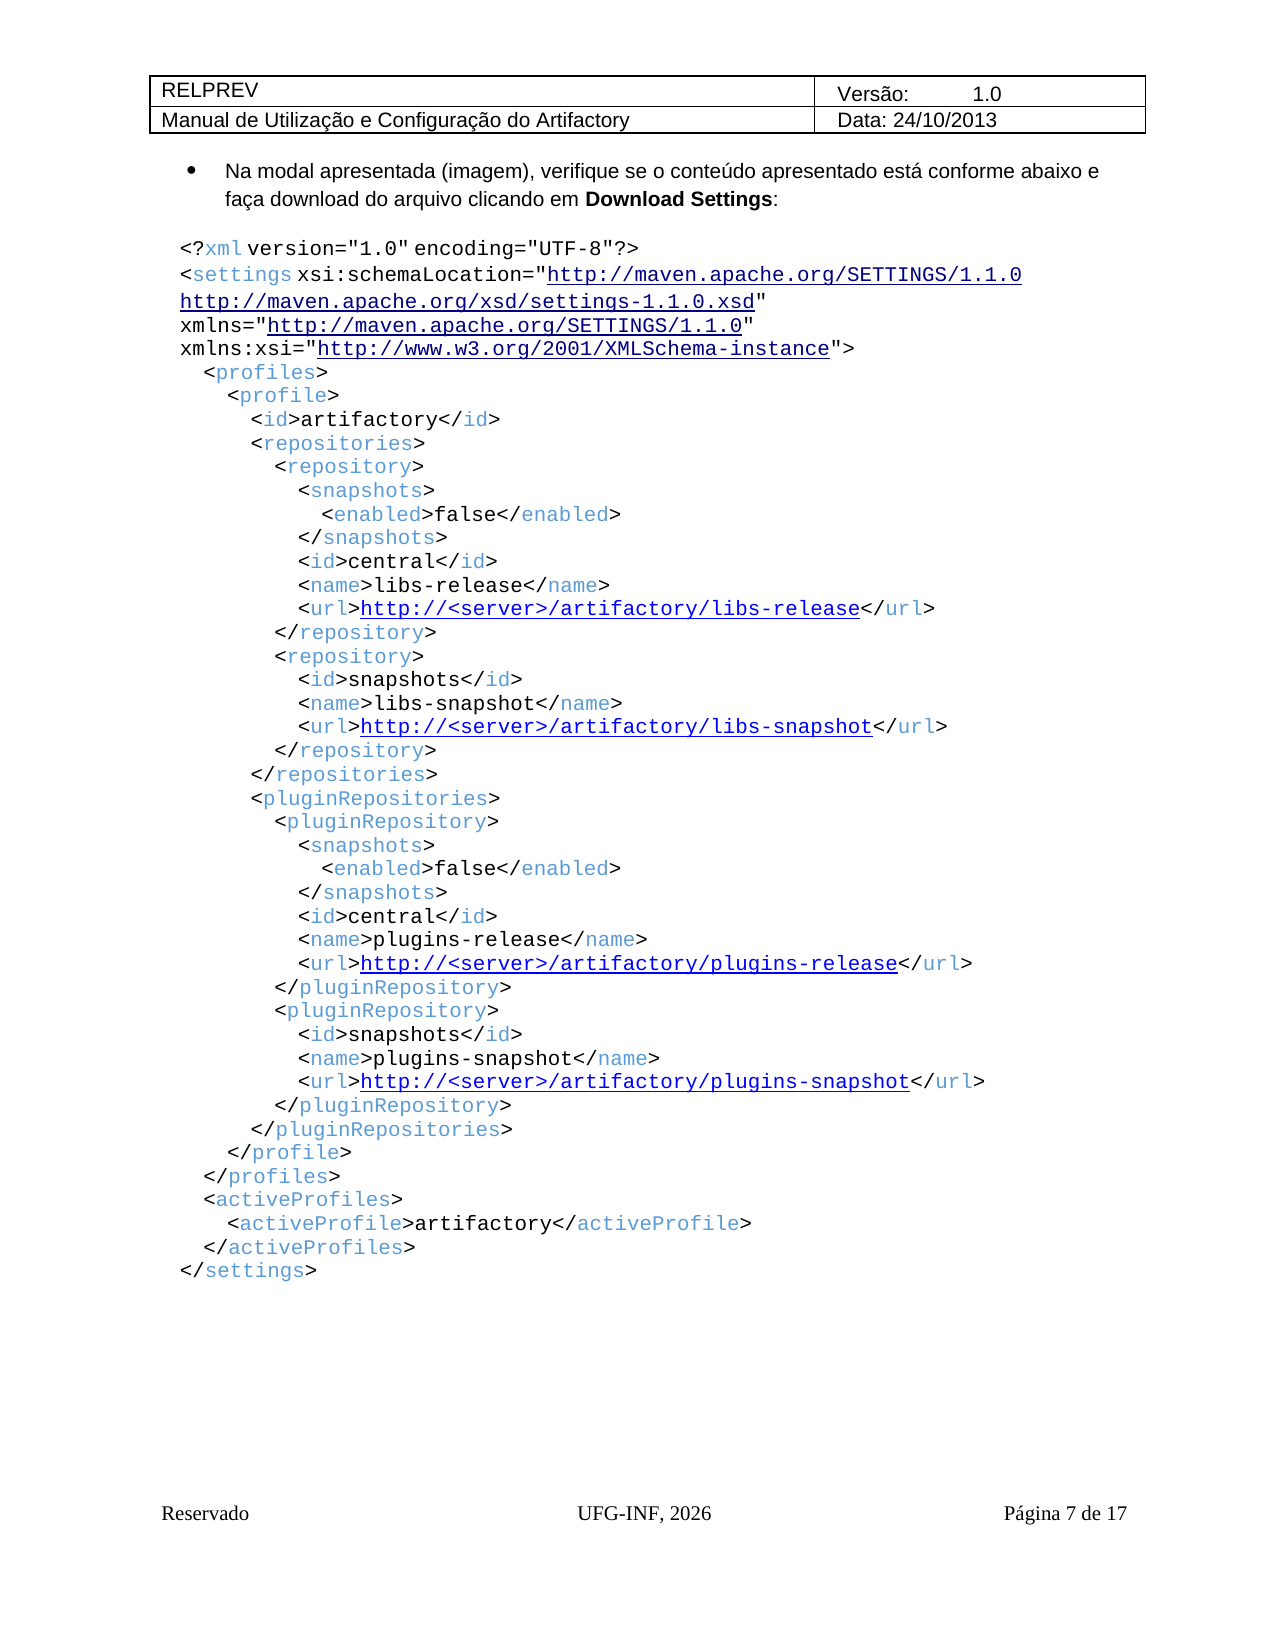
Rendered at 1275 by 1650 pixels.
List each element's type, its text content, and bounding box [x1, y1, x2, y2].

list Na modal apresentada (imagem), verifique se o conteúdo apresentado está conforme abaixo e faça download do arquivo clicando em Download Settings: [187, 159, 1125, 211]
list <snapshots> [298, 835, 1125, 858]
list <?xml version="1.0" encoding="UTF-8"?> [179, 235, 1125, 262]
list <name>libs-snapshot</name> [298, 693, 1125, 717]
list </profile> [227, 1142, 1125, 1166]
list <activeProfiles> [203, 1189, 1125, 1213]
list </settings> [179, 1260, 1125, 1284]
list <id>artifactory</id> [250, 409, 1125, 433]
list <pluginRepositories> [250, 787, 1125, 811]
list <id>central</id> [298, 906, 1125, 929]
list <repositories> [250, 433, 1125, 456]
list </pluginRepositories> [250, 1118, 1125, 1142]
list <id>snapshots</id> [298, 1024, 1125, 1048]
list </activeProfiles> [203, 1237, 1125, 1260]
list <url>http://<server>/artifactory/plugins-snapshot</url> [298, 1071, 1125, 1095]
list <pluginRepository> [274, 811, 1125, 835]
list </pluginRepository> [274, 1095, 1125, 1118]
list <url>http://<server>/artifactory/libs-snapshot</url> [298, 717, 1125, 740]
list </repository> [274, 740, 1125, 764]
list </pluginRepository> [274, 977, 1125, 1000]
list <profile> [227, 386, 1125, 409]
list <enabled>false</enabled> [321, 858, 1125, 882]
list </repository> [274, 622, 1125, 646]
list <pluginRepository> [274, 1000, 1125, 1024]
list <snapshots> [298, 480, 1125, 504]
list <name>plugins-release</name> [298, 929, 1125, 953]
list <id>snapshots</id> [298, 669, 1125, 693]
list <repository> [274, 456, 1125, 480]
list <repository> [274, 646, 1125, 669]
list <name>libs-release</name> [298, 575, 1125, 598]
list </repositories> [250, 764, 1125, 787]
list </snapshots> [298, 882, 1125, 906]
list <name>plugins-snapshot</name> [298, 1048, 1125, 1071]
list <enabled>false</enabled> [321, 504, 1125, 527]
list <id>central</id> [298, 551, 1125, 575]
list </profiles> [203, 1166, 1125, 1189]
list <activeProfile>artifactory</activeProfile> [227, 1213, 1125, 1237]
list <url>http://<server>/artifactory/libs-release</url> [298, 598, 1125, 622]
list <settings xsi:schemaLocation="http://maven.apache.org/SETTINGS/1.1.0 http://maven.apache.org/xsd/settings-1.1.0.xsd" xmlns="http://maven.apache.org/SETTINGS/1.1.0" xmlns:xsi="http://www.w3.org/2001/XMLSchema-instance"> [179, 262, 1125, 362]
list <url>http://<server>/artifactory/plugins-release</url> [298, 953, 1125, 977]
list <profiles> [203, 362, 1125, 386]
list </snapshots> [298, 527, 1125, 551]
